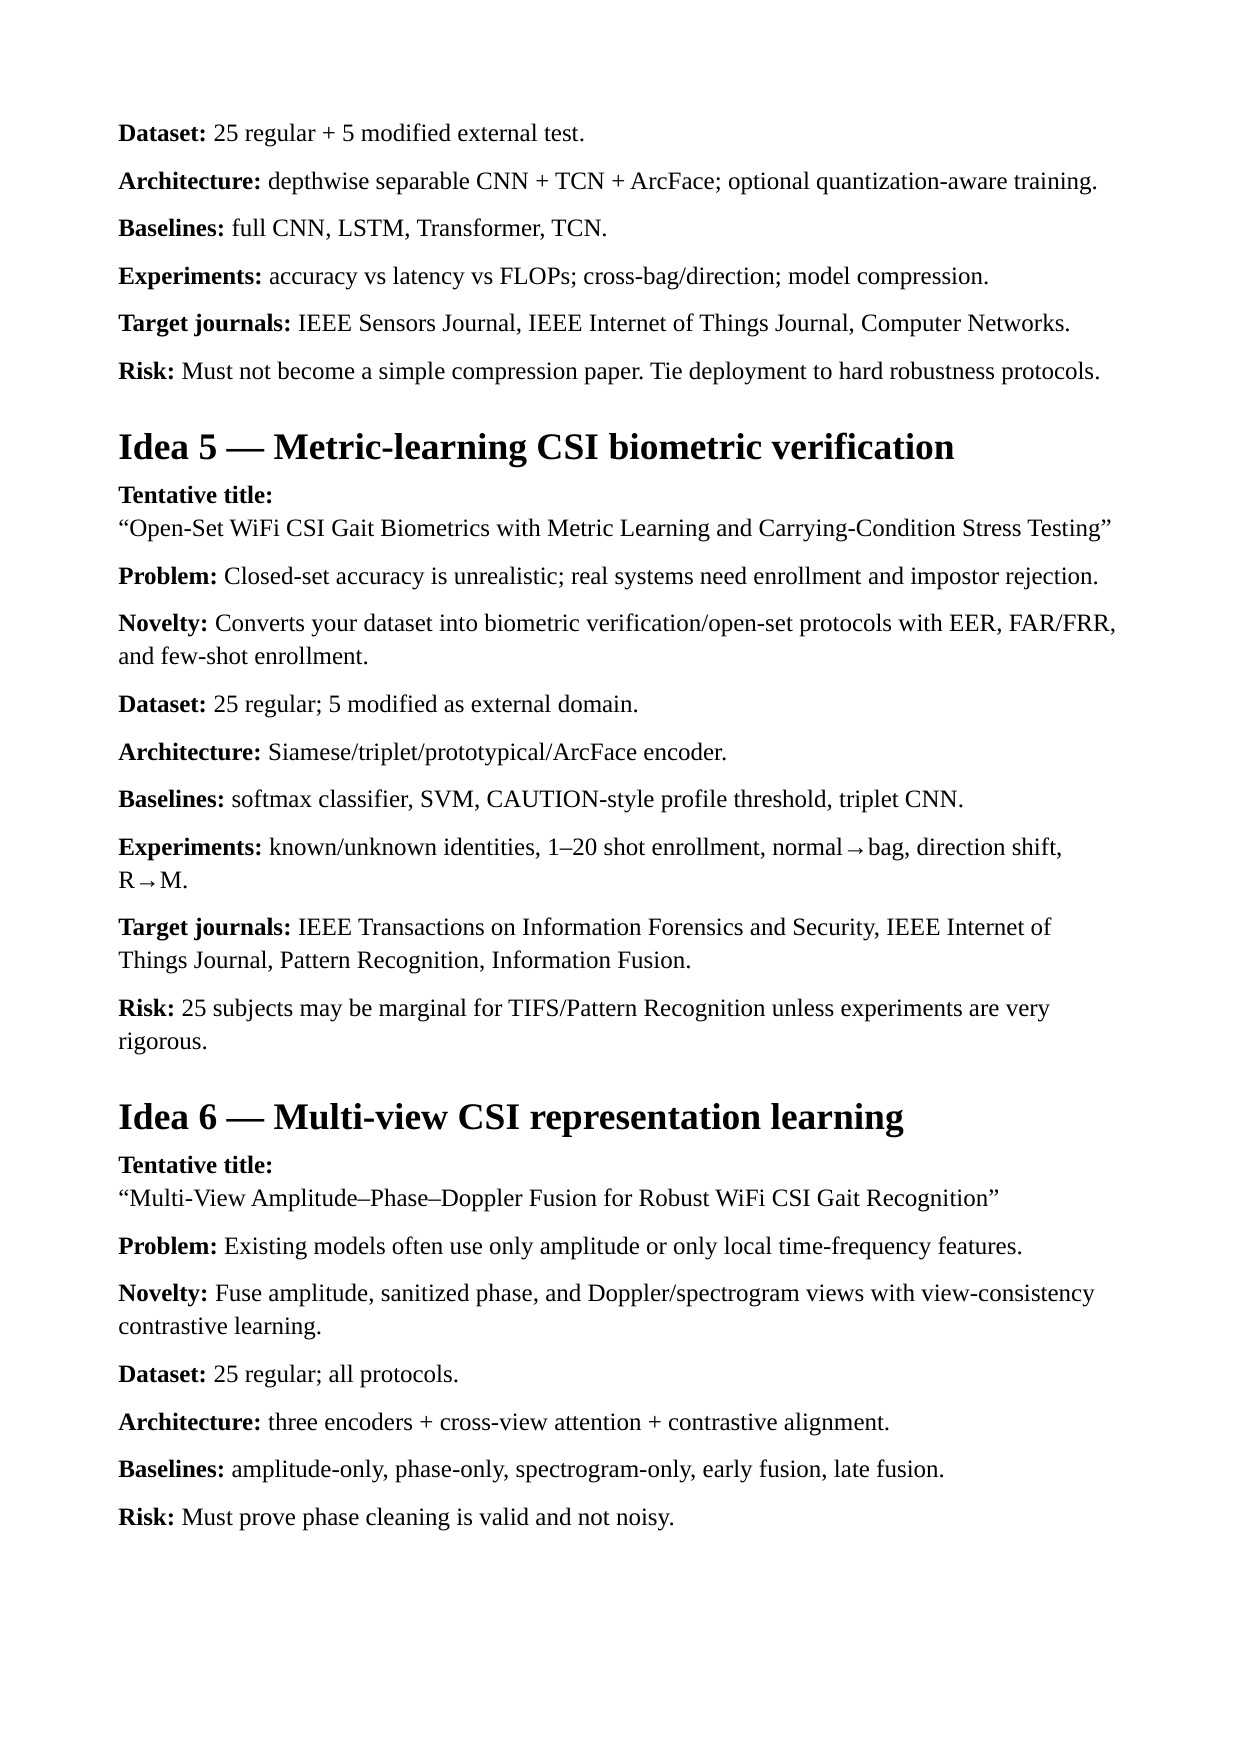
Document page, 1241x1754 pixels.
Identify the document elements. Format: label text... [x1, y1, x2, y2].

text Problem: Existing models often use only amplitude or only local time-frequency features. [118, 1231, 1122, 1259]
text Tentative title: “Multi-View Amplitude–Phase–Doppler Fusion for Robust WiFi CSI Gait Recognition” [118, 1150, 1122, 1212]
text Dataset: 25 regular + 5 modified external test. [118, 118, 1122, 147]
text Architecture: three encoders + cross-view attention + contrastive alignment. [118, 1407, 1122, 1435]
text Risk: Must prove phase cleaning is valid and not noisy. [118, 1502, 1122, 1531]
text Problem: Closed-set accuracy is unrealistic; real systems need enrollment and impostor rejection. [118, 561, 1122, 589]
text Architecture: depthwise separable CNN + TCN + ArcFace; optional quantization-aware training. [118, 166, 1122, 194]
text Architecture: Siamese/triplet/prototypical/ArcFace encoder. [118, 737, 1122, 765]
text Dataset: 25 regular; all protocols. [118, 1359, 1122, 1388]
subtitle Idea 6 — Multi-view CSI representation learning [118, 1094, 1122, 1138]
subtitle Idea 5 — Metric-learning CSI biometric verification [118, 424, 1122, 468]
text Experiments: known/unknown identities, 1–20 shot enrollment, normal→bag, direction shift, R→M. [118, 832, 1122, 894]
text Novelty: Converts your dataset into biometric verification/open-set protocols with EER, FAR/FRR, and few-shot enrollment. [118, 608, 1122, 670]
text Baselines: full CNN, LSTM, Transformer, TCN. [118, 213, 1122, 242]
text Tentative title: “Open-Set WiFi CSI Gait Biometrics with Metric Learning and Carrying-Condition Stress Testing” [118, 480, 1122, 542]
text Experiments: accuracy vs latency vs FLOPs; cross-bag/direction; model compression. [118, 261, 1122, 290]
text Baselines: softmax classifier, SVM, CAUTION-style profile threshold, triplet CNN. [118, 784, 1122, 813]
text Dataset: 25 regular; 5 modified as external domain. [118, 689, 1122, 718]
text Novelty: Fuse amplitude, sanitized phase, and Doppler/spectrogram views with view-consistency contrastive learning. [118, 1278, 1122, 1340]
text Risk: Must not become a simple compression paper. Tie deployment to hard robustness protocols. [118, 356, 1122, 385]
text Target journals: IEEE Sensors Journal, IEEE Internet of Things Journal, Computer Networks. [118, 308, 1122, 337]
text Baselines: amplitude-only, phase-only, spectrogram-only, early fusion, late fusion. [118, 1454, 1122, 1483]
text Target journals: IEEE Transactions on Information Forensics and Security, IEEE Internet of Things Journal, Pattern Recognition, Information Fusion. [118, 912, 1122, 974]
text Risk: 25 subjects may be marginal for TIFS/Pattern Recognition unless experiments are very rigorous. [118, 993, 1122, 1055]
